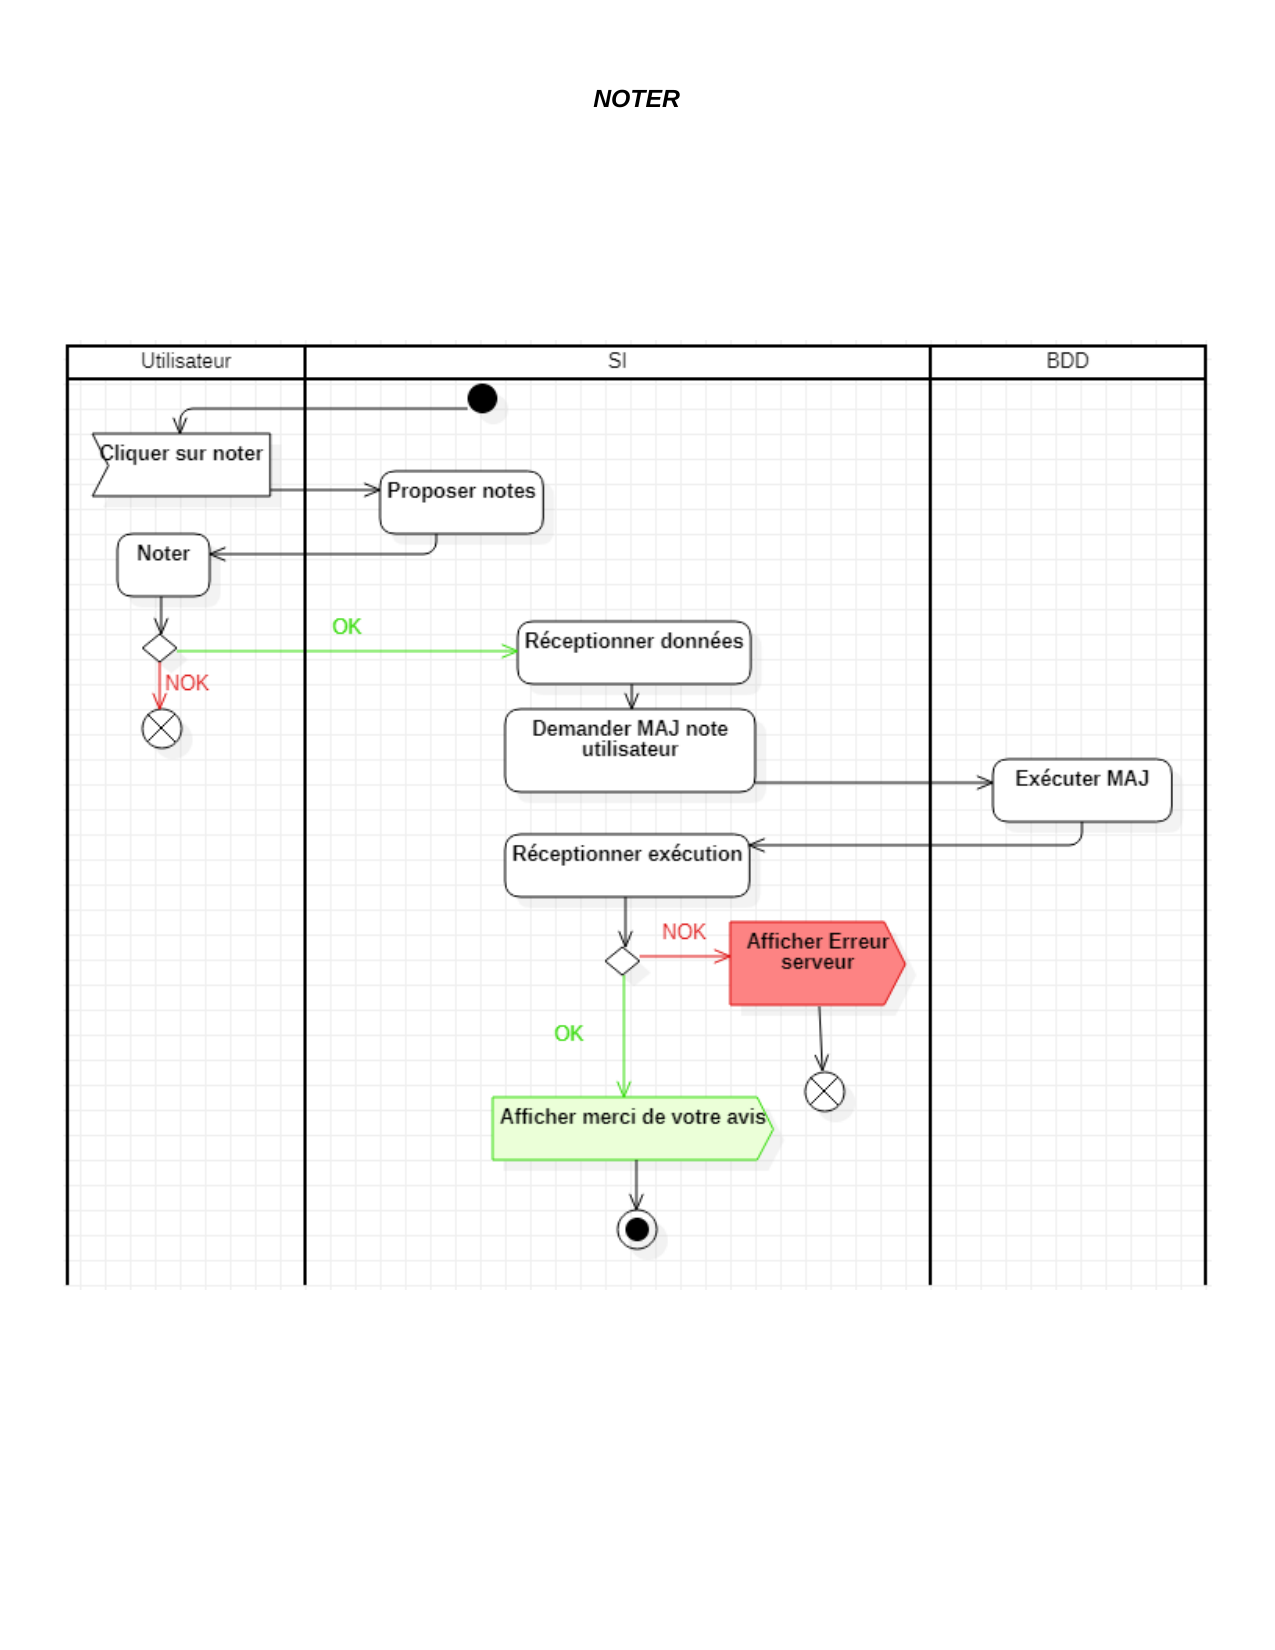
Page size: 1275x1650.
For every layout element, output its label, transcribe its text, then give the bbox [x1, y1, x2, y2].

subtitle NOTER [59, 84, 1216, 113]
picture [63, 340, 1212, 1290]
